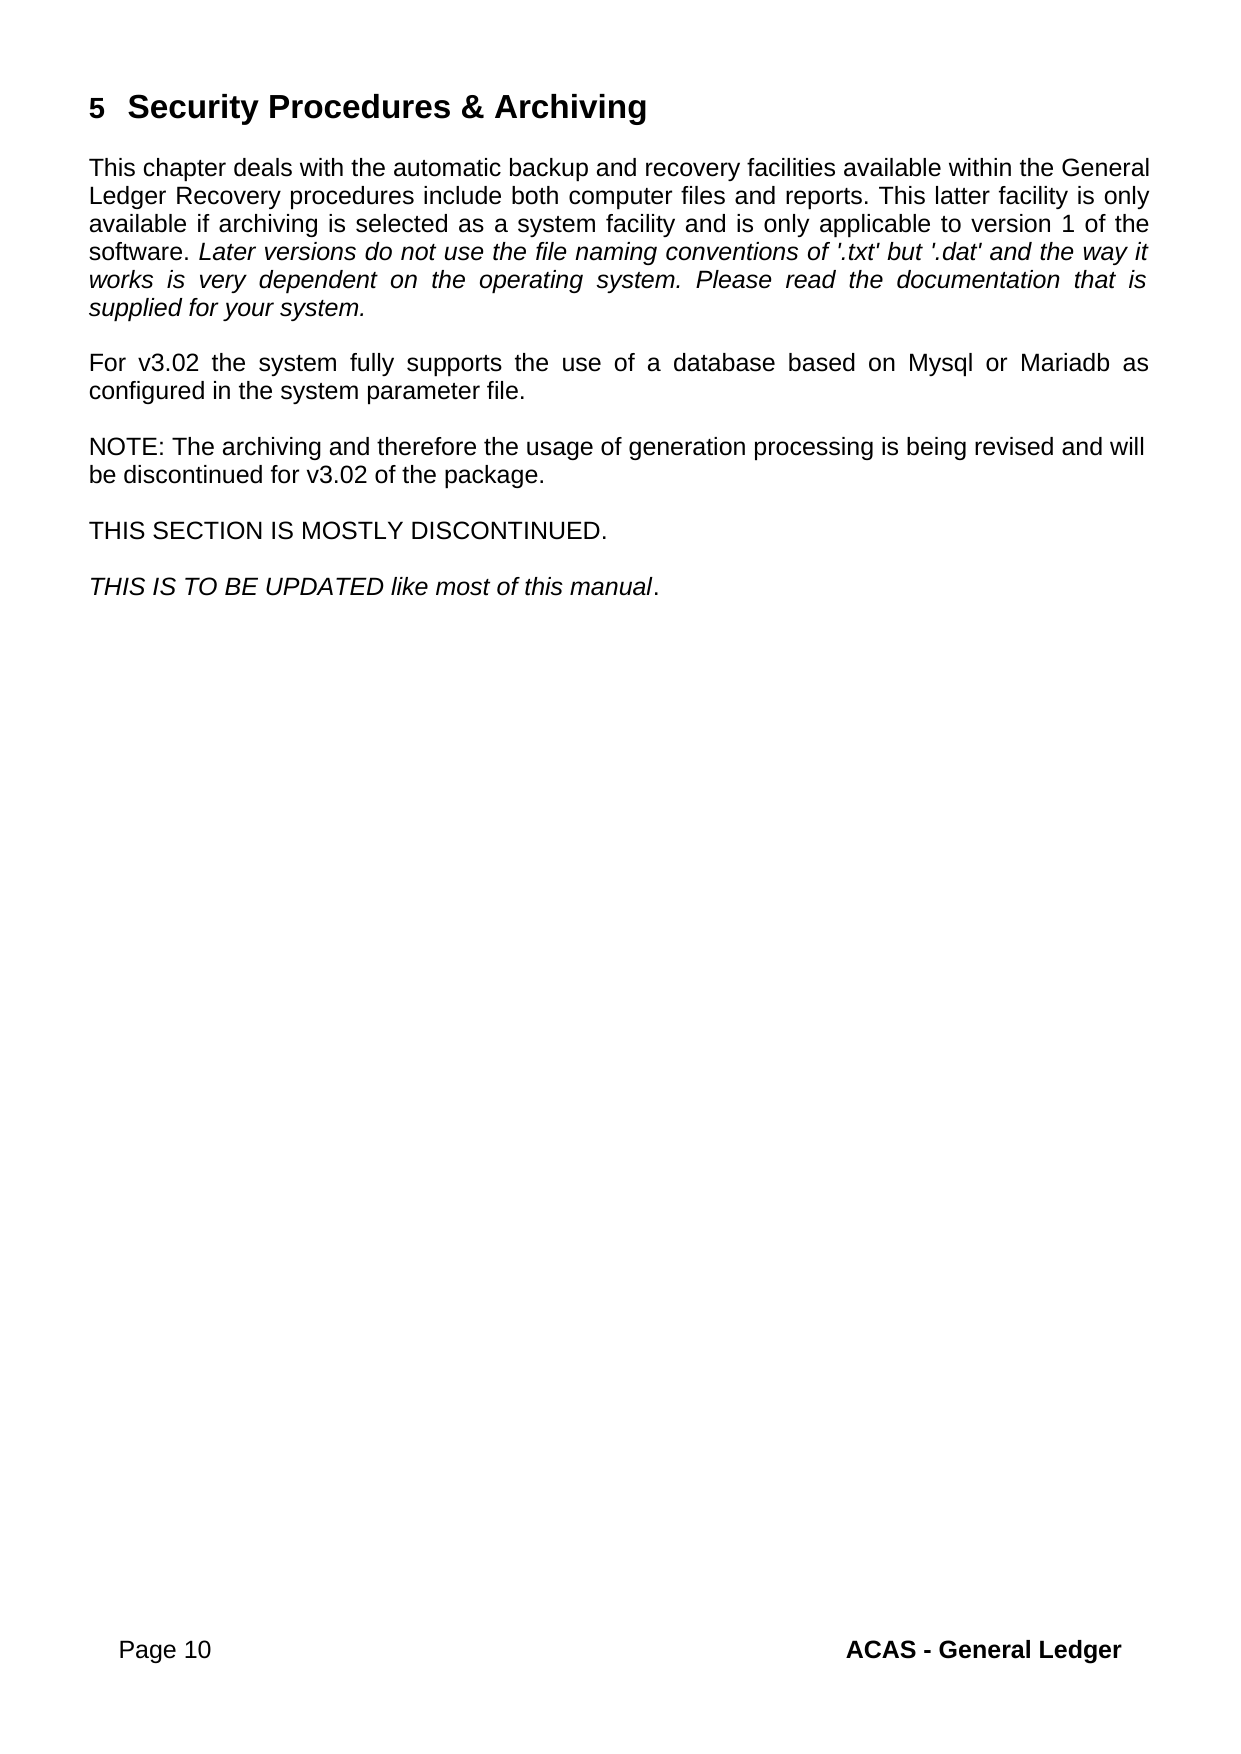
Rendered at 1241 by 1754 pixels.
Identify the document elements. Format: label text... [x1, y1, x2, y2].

text NOTE: The archiving and therefore the usage of generation processing is being revised and will be discontinued for v3.02 of the package. [88, 433, 1152, 489]
text THIS IS TO BE UPDATED like most of this manual. [88, 572, 1152, 600]
text For v3.02 the system fully supports the use of a database based on Mysql or Mariadb as configured in the system parameter file. [88, 349, 1152, 405]
text THIS SECTION IS MOSTLY DISCONTINUED. [88, 517, 1152, 544]
text This chapter deals with the automatic backup and recovery facilities available within the General Ledger Recovery procedures include both computer files and reports. This latter facility is only available if archiving is selected as a system facility and is only applicable to version 1 of the software. Later versions do not use the file naming conventions of '.txt' but '.dat' and the way it works is very dependent on the operating system. Please read the documentation that is supplied for your system. [88, 154, 1152, 321]
subtitle Security Procedures & Archiving [88, 88, 1152, 126]
